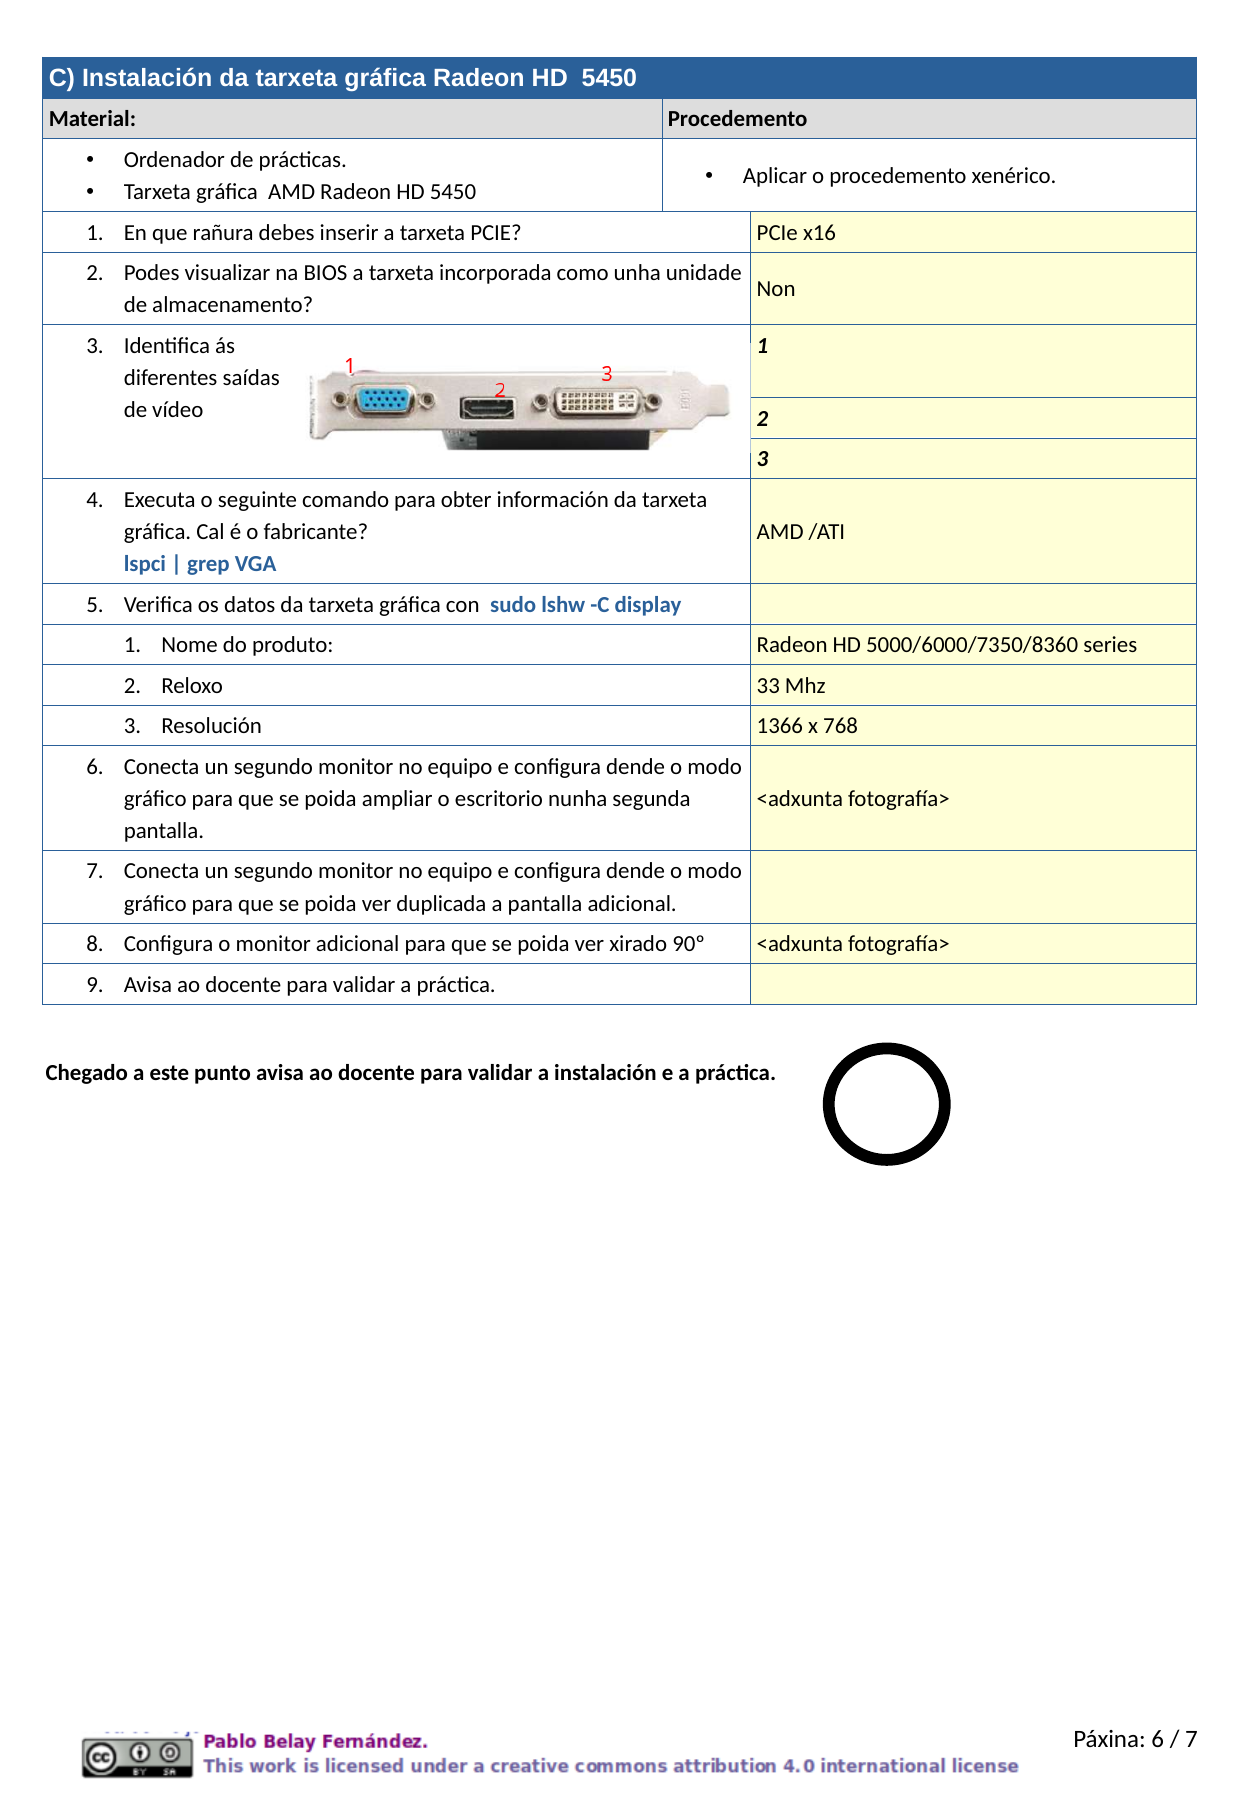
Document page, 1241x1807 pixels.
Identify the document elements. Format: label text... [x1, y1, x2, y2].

table_cell 1366 x 768 [751, 706, 1196, 745]
table_cell 1 [751, 325, 1196, 397]
table_cell <adxunta fotografía> [751, 746, 1196, 850]
table_cell Configura o monitor adicional para que se poida ver xirado 90º [43, 924, 750, 963]
table_cell [751, 851, 1196, 923]
table_cell <adxunta fotografía> [751, 924, 1196, 963]
text [931, 1058, 1197, 1086]
table_cell Non [751, 253, 1196, 324]
table_cell Identifica ás diferentes saídas de vídeo [43, 325, 750, 478]
table_cell Conecta un segundo monitor no equipo e configura dende o modo gráfico para que se poida ampliar o escritorio nunha segunda pantalla. [43, 746, 750, 850]
table_cell Resolución [43, 706, 750, 745]
table_cell Procedemento [663, 99, 1196, 138]
table_cell Ordenador de prácticas. Tarxeta gráfica AMD Radeon HD 5450 [43, 139, 662, 211]
picture [65, 1722, 1035, 1787]
table_cell Reloxo [43, 665, 750, 704]
table_cell AMD /ATI [751, 479, 1196, 583]
table_cell 3 [751, 439, 1196, 478]
table_cell En que rañura debes inserir a tarxeta PCIE? [43, 212, 750, 252]
table_cell Podes visualizar na BIOS a tarxeta incorporada como unha unidade de almacenamento? [43, 253, 750, 324]
table_header C) Instalación da tarxeta gráfica Radeon HD 5450 [43, 58, 1196, 98]
table_cell Conecta un segundo monitor no equipo e configura dende o modo gráfico para que se poida ver duplicada a pantalla adicional. [43, 851, 750, 923]
table_cell Verifica os datos da tarxeta gráfica con sudo lshw -C display [43, 584, 750, 623]
table_cell Executa o seguinte comando para obter información da tarxeta gráfica. Cal é o fabricante? lspci | grep VGA [43, 479, 750, 583]
table_cell PCIe x16 [751, 212, 1196, 252]
table_cell Avisa ao docente para validar a práctica. [43, 964, 750, 1004]
text Chegado a este punto avisa ao docente para validar a instalación e a práctica. [45, 1058, 843, 1086]
table_cell Radeon HD 5000/6000/7350/8360 series [751, 625, 1196, 664]
table_cell [751, 964, 1196, 1004]
table_cell Aplicar o procedemento xenérico. [663, 139, 1196, 211]
table_cell 2 [751, 398, 1196, 437]
picture [283, 343, 751, 453]
table_cell [751, 584, 1196, 623]
table_cell 33 Mhz [751, 665, 1196, 704]
table_cell Material: [43, 99, 662, 138]
table_cell Nome do produto: [43, 625, 750, 664]
